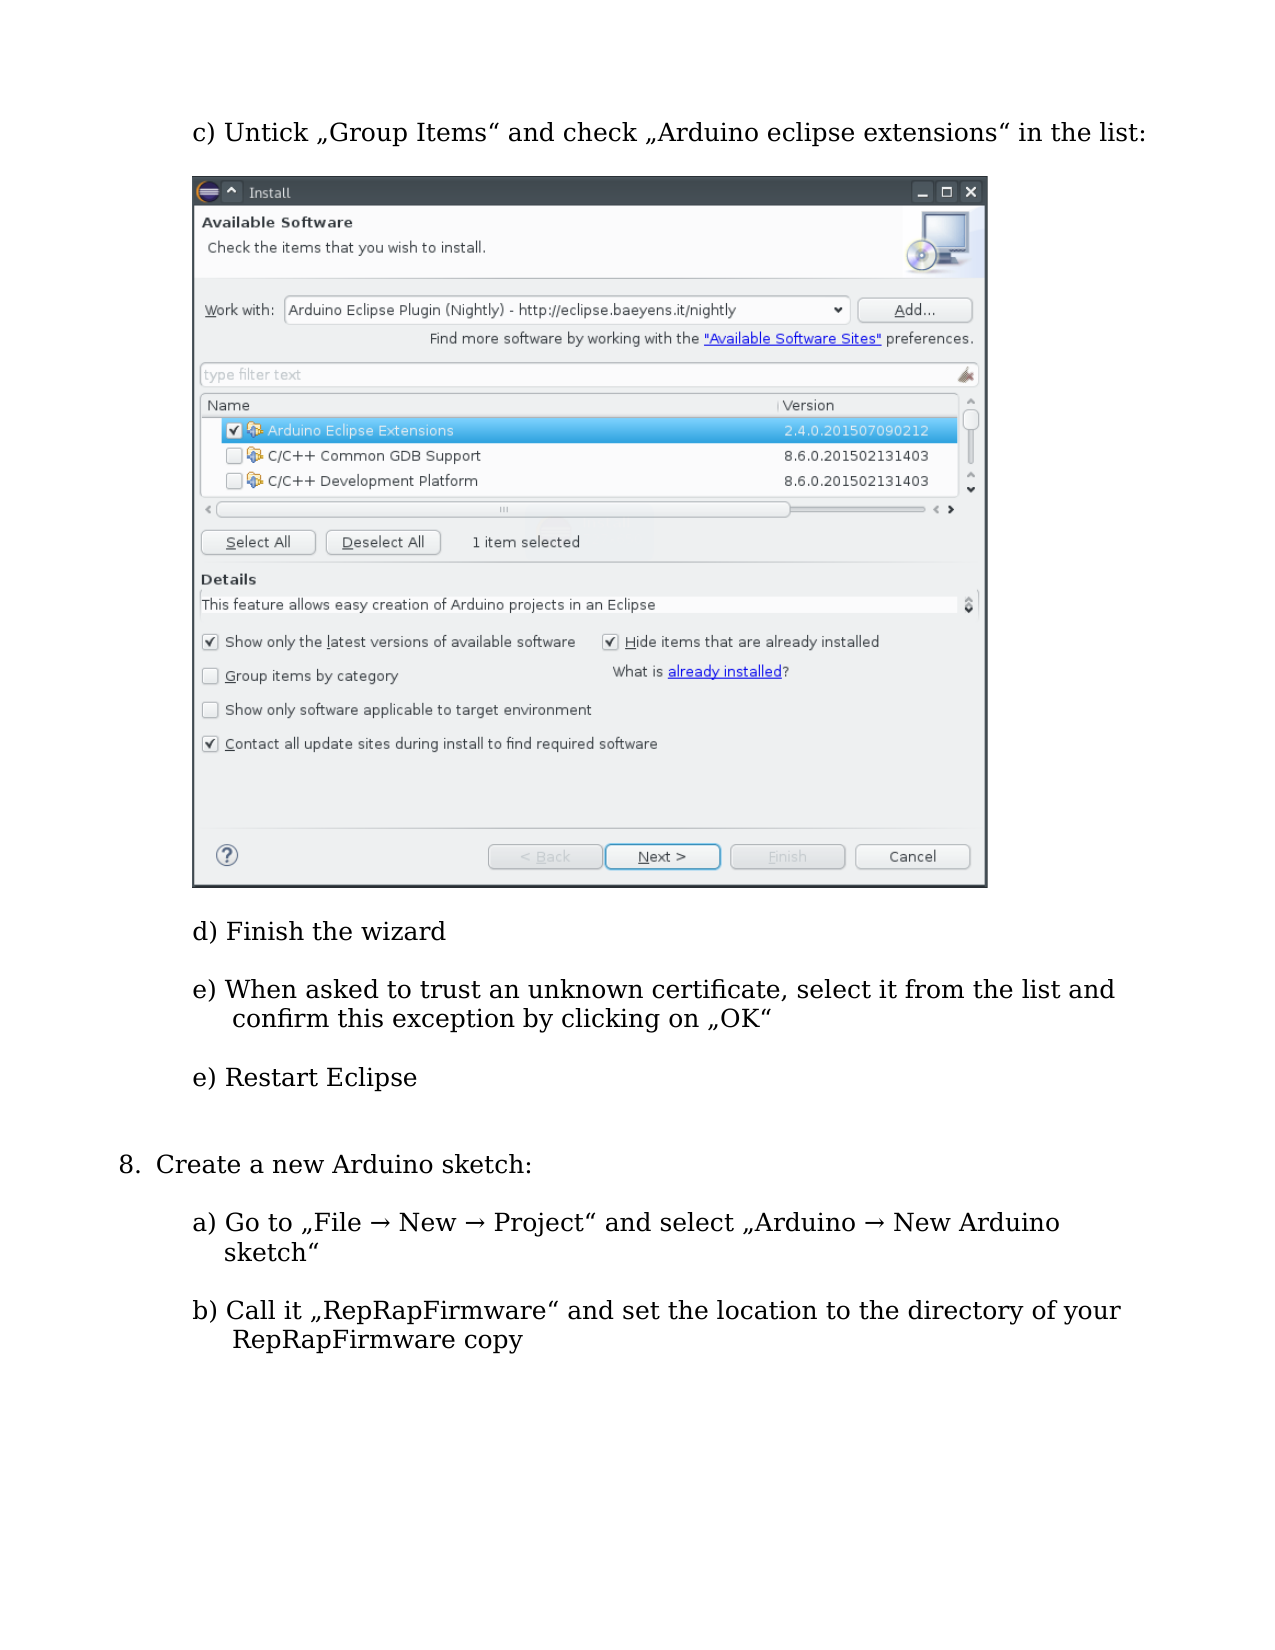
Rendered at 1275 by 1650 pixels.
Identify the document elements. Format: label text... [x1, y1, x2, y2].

text e) Restart Eclipse [192, 1063, 1157, 1092]
text a) Go to „File → New → Project“ and select „Arduino → New Arduino [192, 1209, 1157, 1238]
text RepRapFirmware copy [192, 1325, 1157, 1354]
list Create a new Arduino sketch: [118, 1150, 1157, 1179]
picture [192, 176, 988, 888]
text b) Call it „RepRapFirmware“ and set the location to the directory of your [192, 1296, 1157, 1325]
text sketch“ [192, 1238, 1157, 1267]
text d) Finish the wizard [192, 917, 1157, 946]
text e) When asked to trust an unknown certificate, select it from the list and [192, 975, 1157, 1004]
text c) Untick „Group Items“ and check „Arduino eclipse extensions“ in the list: [192, 118, 1157, 147]
text confirm this exception by clicking on „OK“ [192, 1004, 1157, 1034]
